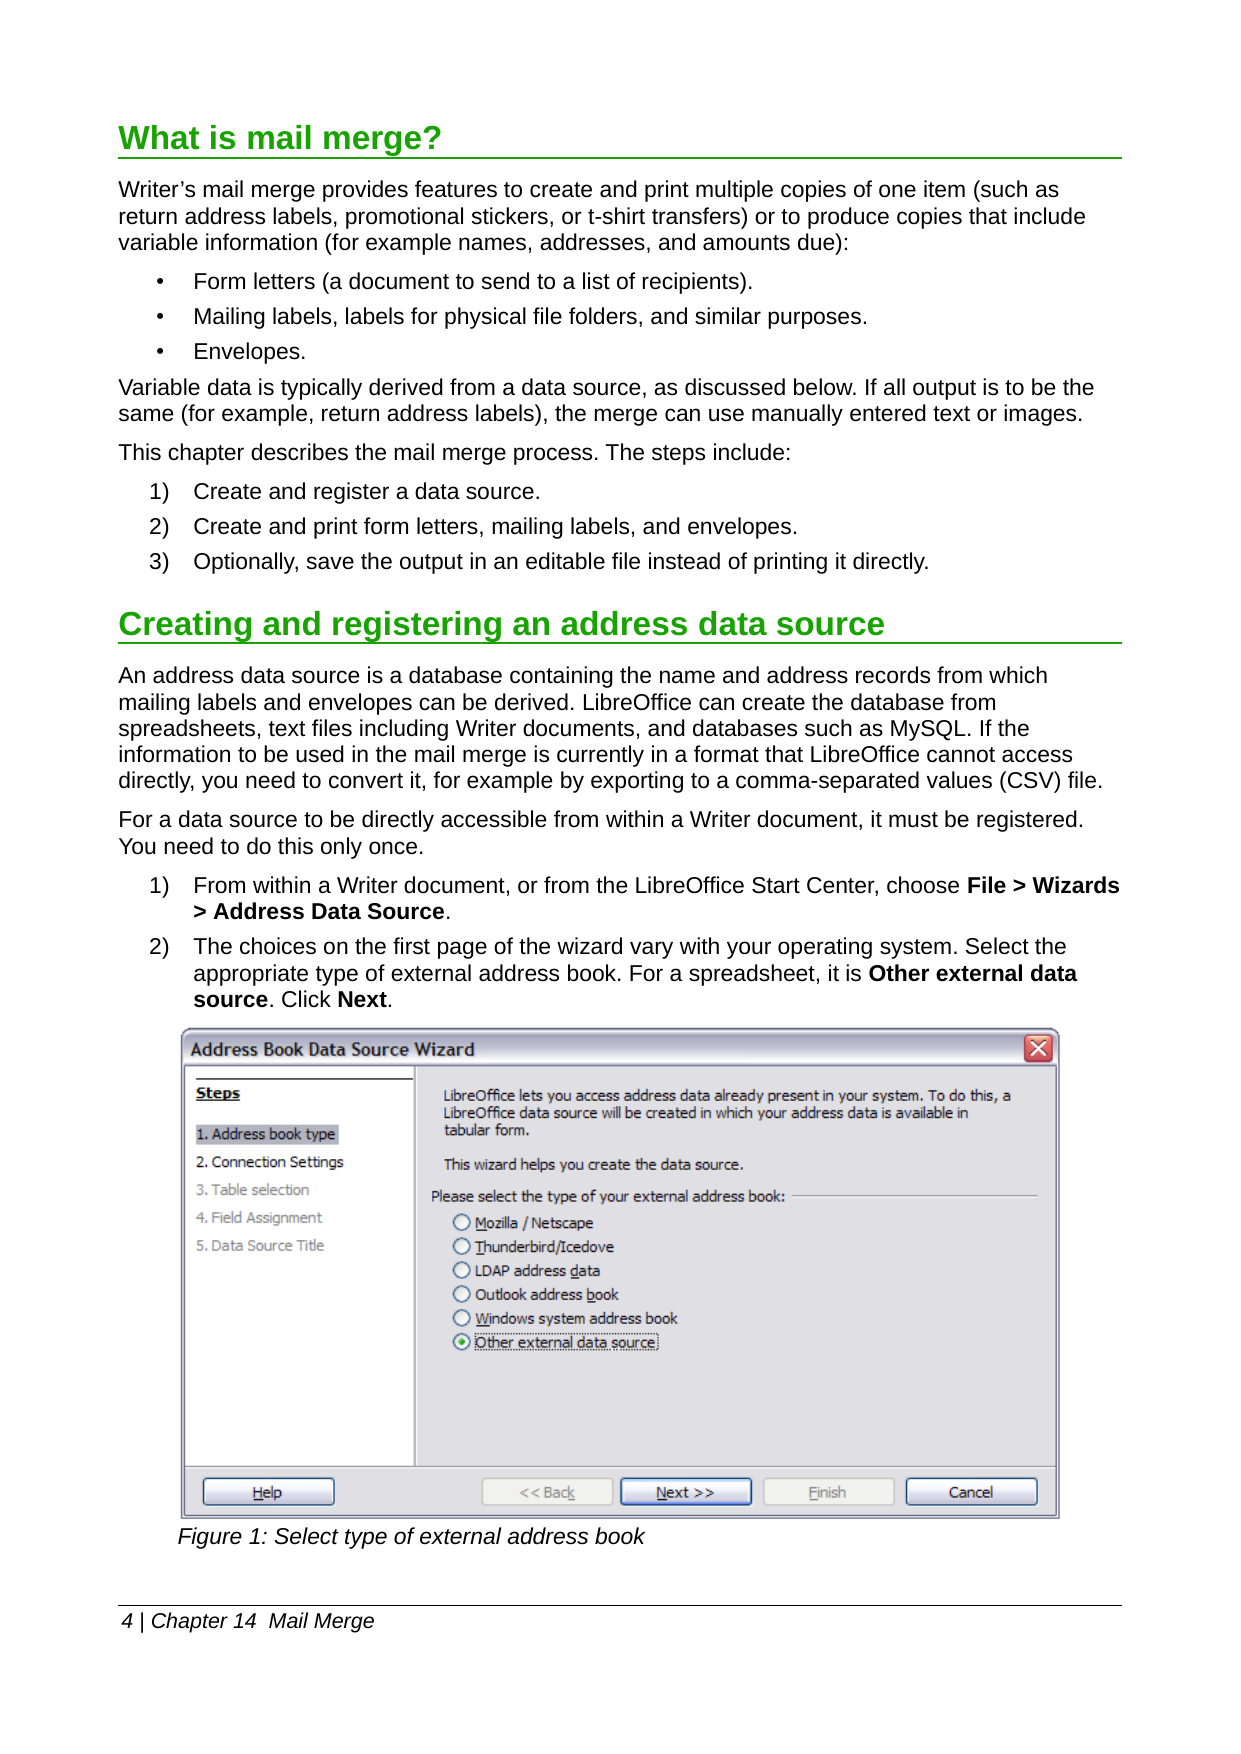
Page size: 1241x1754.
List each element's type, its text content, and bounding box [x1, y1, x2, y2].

text An address data source is a database containing the name and address records from which mailing labels and envelopes can be derived. LibreOffice can create the database from spreadsheets, text files including Writer documents, and databases such as MySQL. If the information to be used in the mail merge is currently in a format that LibreOffice cannot access directly, you need to convert it, for example by exporting to a comma-separated values (CSV) file. [118, 662, 1122, 794]
picture [177, 1024, 1063, 1523]
list From within a Writer document, or from the LibreOffice Start Center, choose File > Wizards > Address Data Source. [169, 872, 1122, 924]
text For a data source to be directly accessible from within a Writer document, it must be registered. You need to do this only once. [118, 806, 1122, 859]
list Form letters (a document to send to a list of recipients). [156, 268, 1122, 294]
subtitle What is mail merge? [118, 118, 1122, 157]
list Mailing labels, labels for physical file folders, and similar purposes. [156, 303, 1122, 329]
list Envelopes. [156, 338, 1122, 365]
text Figure 1: Select type of external address book [177, 1523, 1063, 1549]
list The choices on the first page of the wizard vary with your operating system. Select the appropriate type of external address book. For a spreadsheet, it is Other external data source. Click Next. [169, 933, 1122, 1012]
list Optionally, save the output in an editable file instead of printing it directly. [169, 548, 1122, 574]
list Writer’s mail merge provides features to create and print multiple copies of one item (such as return address labels, promotional stickers, or t-shirt transfers) or to produce copies that include variable information (for example names, addresses, and amounts due): [118, 176, 1122, 255]
list Create and print form letters, mailing labels, and envelopes. [169, 513, 1122, 539]
subtitle Creating and registering an address data source [118, 604, 1122, 642]
list Create and register a data source. [169, 478, 1122, 504]
list This chapter describes the mail merge process. The steps include: [118, 439, 1122, 465]
text Variable data is typically derived from a data source, as discussed below. If all output is to be the same (for example, return address labels), the merge can use manually entered text or images. [118, 373, 1122, 426]
